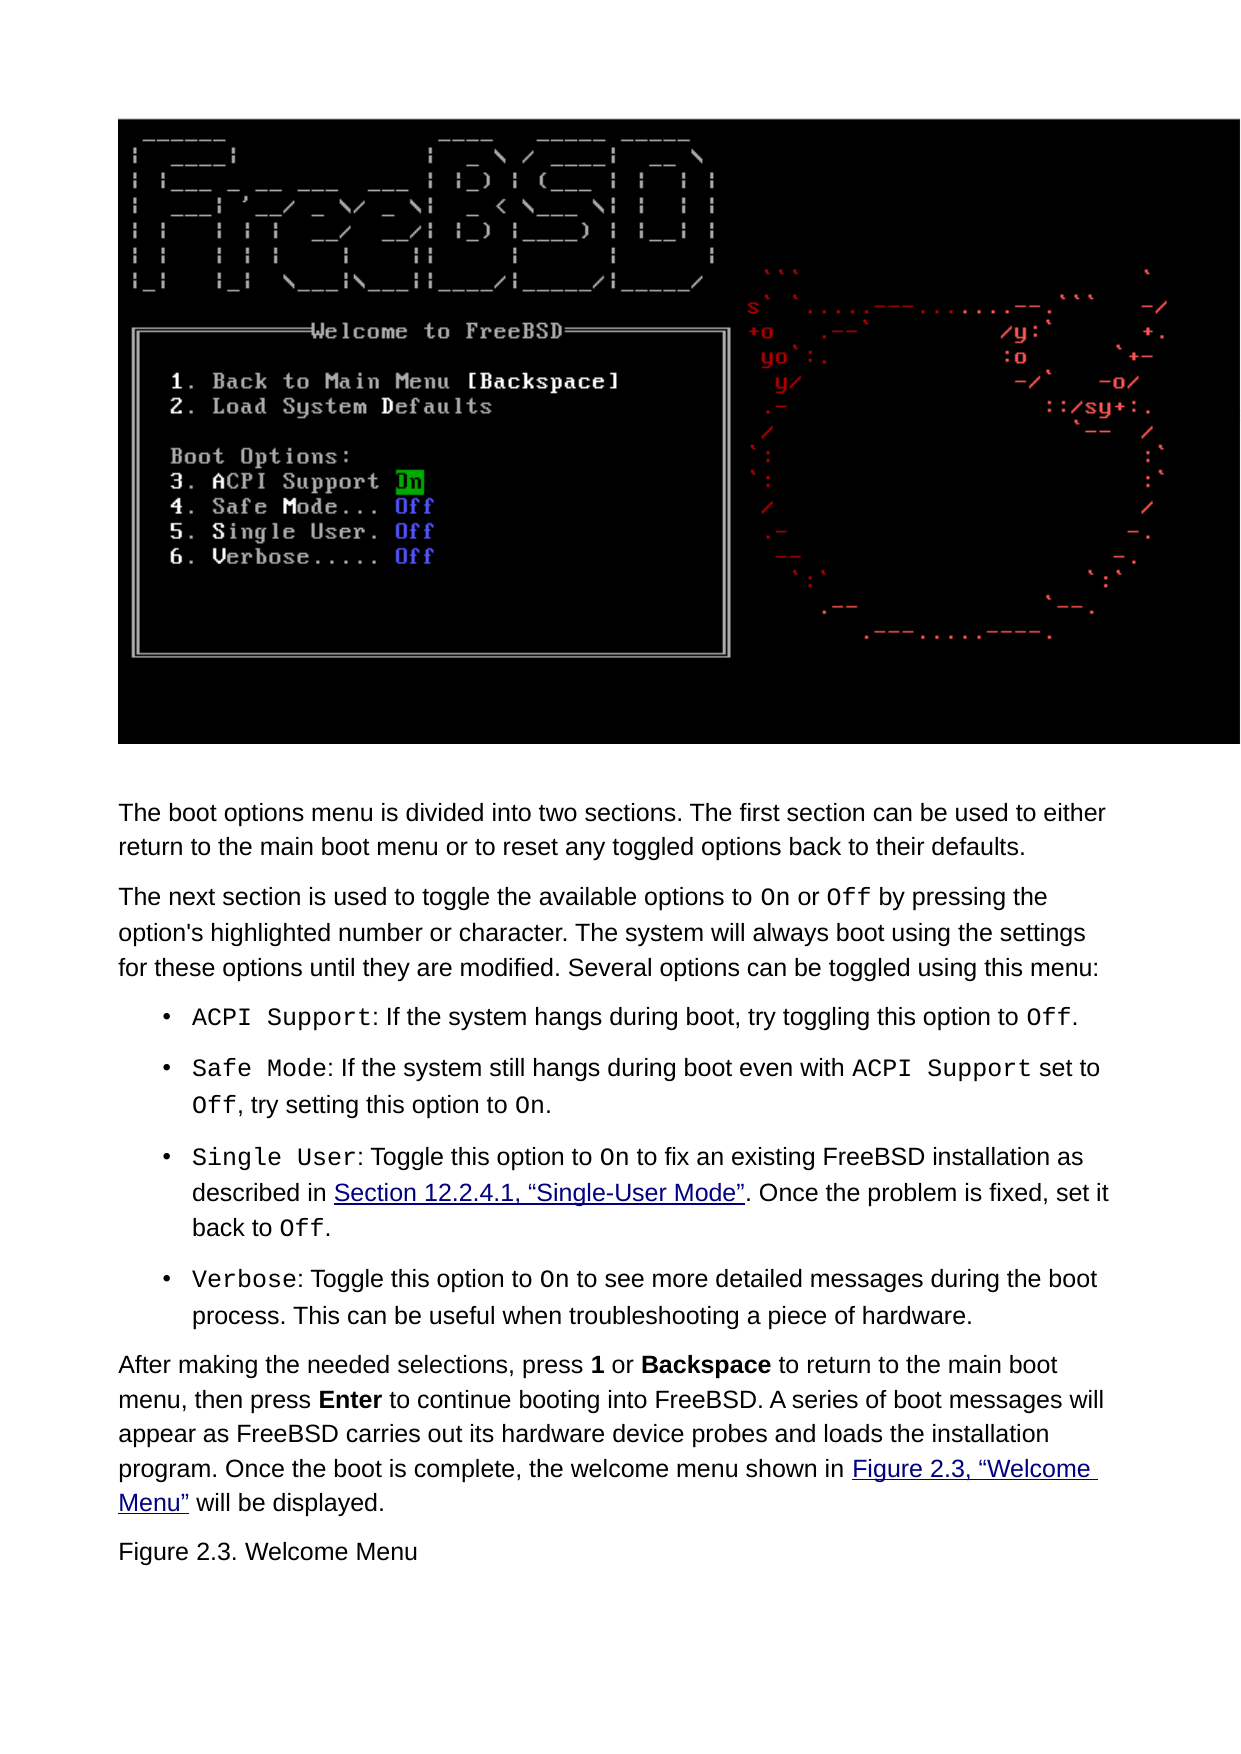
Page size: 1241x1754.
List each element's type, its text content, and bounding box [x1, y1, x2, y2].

text The boot options menu is divided into two sections. The first section can be used to either return to the main boot menu or to reset any toggled options back to their defaults. [118, 798, 1122, 861]
picture [118, 118, 1241, 744]
text The next section is used to toggle the available options to On or Off by pressing the option's highlighted number or character. The system will always boot using the settings for these options until they are modified. Several options can be toggled using this menu: [118, 881, 1122, 981]
text Figure 2.3. Welcome Menu [118, 1537, 1122, 1566]
text After making the needed selections, press 1 or Backspace to return to the main boot menu, then press Enter to continue booting into FreeBSD. A series of boot messages will appear as FreeBSD carries out its hardware device probes and loads the installation program. Once the boot is complete, the welcome menu shown in Figure 2.3, “Welcome Menu” will be displayed. [118, 1350, 1122, 1517]
list ACPI Support: If the system hangs during boot, try toggling this option to Off. [162, 1002, 1122, 1033]
list Single User: Toggle this option to On to fix an existing FreeBSD installation as described in Section 12.2.4.1, “Single-User Mode”. Once the problem is fixed, set it back to Off. [162, 1142, 1122, 1244]
list Safe Mode: If the system still hangs during boot even with ACPI Support set to Off, try setting this option to On. [162, 1053, 1122, 1121]
list Verbose: Toggle this option to On to see more detailed messages during the boot process. This can be useful when troubleshooting a piece of hardware. [162, 1264, 1122, 1330]
